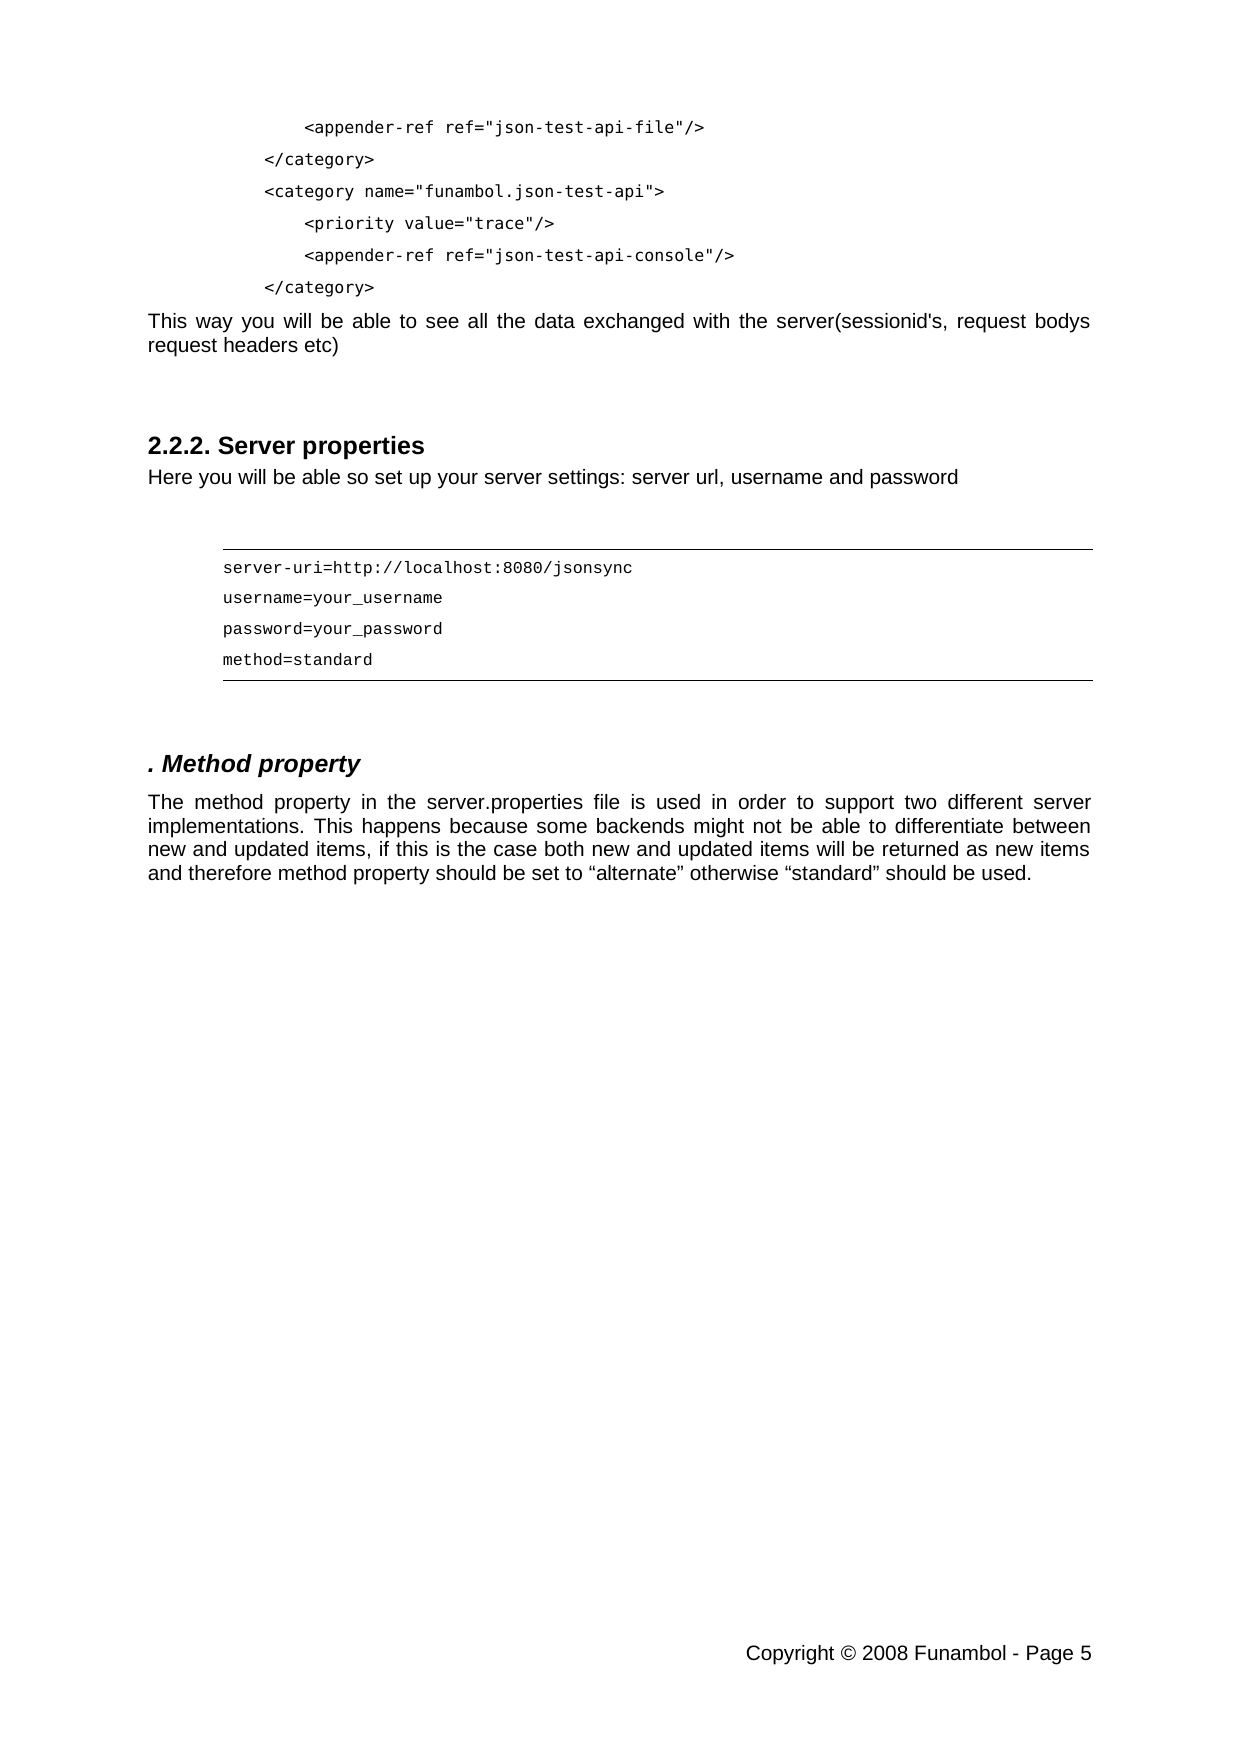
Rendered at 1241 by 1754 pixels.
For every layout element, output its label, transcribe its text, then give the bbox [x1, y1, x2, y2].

text <category name="funambol.json-test-api"> [224, 182, 1093, 202]
text Here you will be able so set up your server settings: server url, username and password [148, 466, 1093, 489]
subtitle Server properties [148, 432, 1093, 459]
text The method property in the server.properties file is used in order to support two different server implementations. This happens because some backends might not be able to differentiate between new and updated items, if this is the case both new and updated items will be returned as new items and therefore method property should be set to “alternate” otherwise “standard” should be used. [148, 791, 1093, 885]
subtitle Method property [148, 750, 1093, 778]
text </category> [224, 278, 1093, 297]
text method=standard [223, 641, 1093, 680]
text <priority value="trace"/> [224, 214, 1093, 233]
text </category> [224, 150, 1093, 169]
text This way you will be able to see all the data exchanged with the server(sessionid's, request bodys request headers etc) [148, 310, 1093, 357]
text server-uri=http://localhost:8080/jsonsync [223, 550, 1093, 578]
text <appender-ref ref="json-test-api-file"/> [224, 118, 1093, 138]
text <appender-ref ref="json-test-api-console"/> [224, 246, 1093, 266]
text username=your_username [223, 579, 1093, 609]
text password=your_password [223, 610, 1093, 639]
